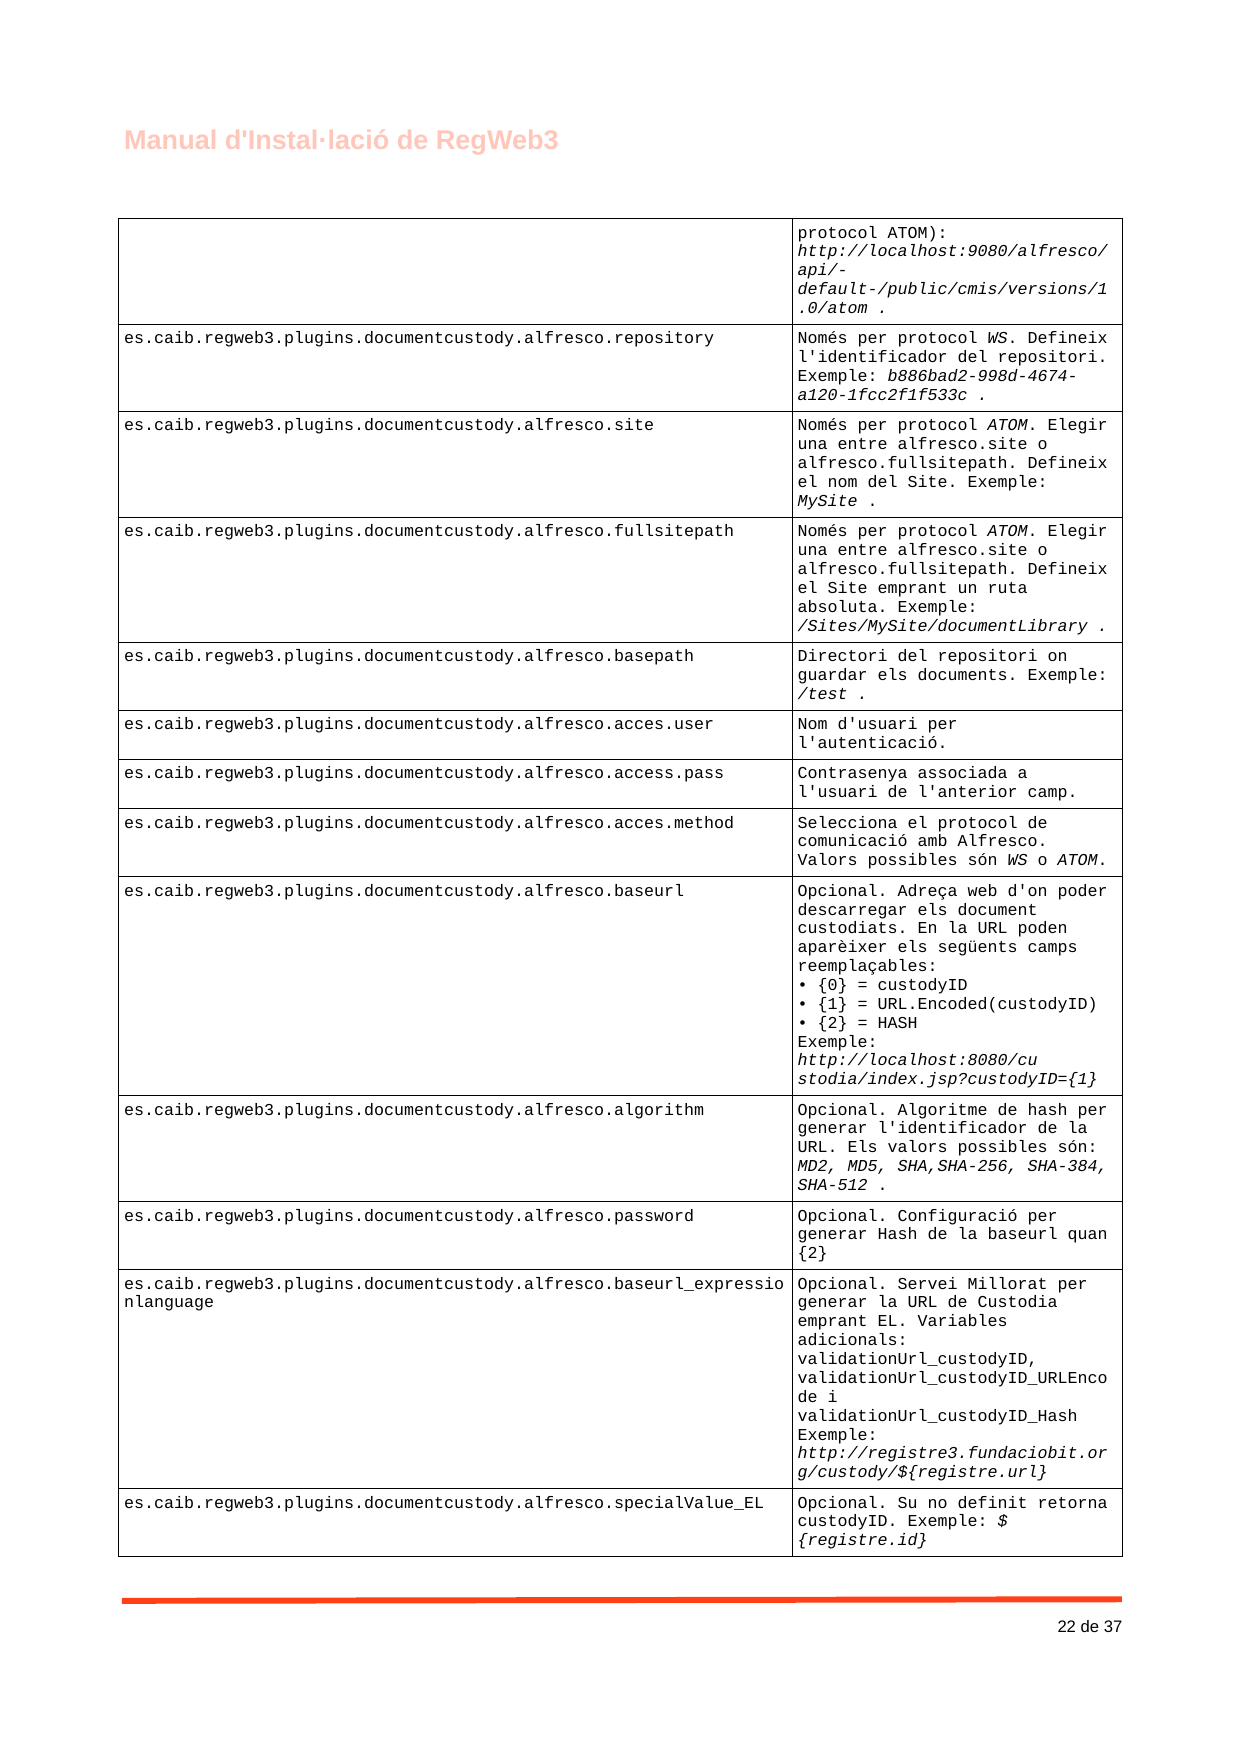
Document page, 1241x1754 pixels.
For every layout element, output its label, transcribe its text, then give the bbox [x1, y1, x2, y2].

table_cell Només per protocol WS. Defineix l'identificador del repositori. Exemple: b886bad2-998d-4674-a120-1fcc2f1f533c . [793, 325, 1122, 411]
table_cell es.caib.regweb3.plugins.documentcustody.alfresco.acces.user [119, 711, 792, 759]
table_cell Contrasenya associada a l'usuari de l'anterior camp. [793, 760, 1122, 808]
table_cell es.caib.regweb3.plugins.documentcustody.alfresco.site [119, 412, 792, 517]
table_cell protocol ATOM): http://localhost:9080/alfresco/api/- default-/public/cmis/versions/1.0/atom . [793, 219, 1122, 324]
table_cell es.caib.regweb3.plugins.documentcustody.alfresco.repository [119, 325, 792, 411]
table_cell Opcional. Configuració per generar Hash de la baseurl quan {2} [793, 1202, 1122, 1269]
table_cell Opcional. Su no definit retorna custodyID. Exemple: ${registre.id} [793, 1489, 1122, 1556]
table_cell es.caib.regweb3.plugins.documentcustody.alfresco.password [119, 1202, 792, 1269]
table_cell Directori del repositori on guardar els documents. Exemple: /test . [793, 643, 1122, 710]
table_cell Opcional. Servei Millorat per generar la URL de Custodia emprant EL. Variables adicionals: validationUrl_custodyID, validationUrl_custodyID_URLEncode i validationUrl_custodyID_Hash Exemple: http://registre3.fundaciobit.org/custody/${registre.url} [793, 1270, 1122, 1488]
table_cell es.caib.regweb3.plugins.documentcustody.alfresco.specialValue_EL [119, 1489, 792, 1556]
table_cell es.caib.regweb3.plugins.documentcustody.alfresco.access.pass [119, 760, 792, 808]
table_cell [119, 219, 792, 324]
table_cell Opcional. Algoritme de hash per generar l'identificador de la URL. Els valors possibles són: MD2, MD5, SHA,SHA-256, SHA-384, SHA-512 . [793, 1096, 1122, 1201]
table_cell es.caib.regweb3.plugins.documentcustody.alfresco.fullsitepath [119, 518, 792, 642]
table_cell Opcional. Adreça web d'on poder descarregar els document custodiats. En la URL poden aparèixer els següents camps reemplaçables: • {0} = custodyID • {1} = URL.Encoded(custodyID) • {2} = HASH Exemple: http://localhost:8080/cu stodia/index.jsp?custodyID={1} [793, 877, 1122, 1095]
table_cell es.caib.regweb3.plugins.documentcustody.alfresco.baseurl_expressionlanguage [119, 1270, 792, 1488]
table_cell es.caib.regweb3.plugins.documentcustody.alfresco.baseurl [119, 877, 792, 1095]
table_cell Només per protocol ATOM. Elegir una entre alfresco.site o alfresco.fullsitepath. Defineix el Site emprant un ruta absoluta. Exemple: /Sites/MySite/documentLibrary . [793, 518, 1122, 642]
table_cell es.caib.regweb3.plugins.documentcustody.alfresco.basepath [119, 643, 792, 710]
table_cell es.caib.regweb3.plugins.documentcustody.alfresco.acces.method [119, 809, 792, 876]
table_cell Només per protocol ATOM. Elegir una entre alfresco.site o alfresco.fullsitepath. Defineix el nom del Site. Exemple: MySite . [793, 412, 1122, 517]
table_cell es.caib.regweb3.plugins.documentcustody.alfresco.algorithm [119, 1096, 792, 1201]
table_cell Selecciona el protocol de comunicació amb Alfresco. Valors possibles són WS o ATOM. [793, 809, 1122, 876]
table_cell Nom d'usuari per l'autenticació. [793, 711, 1122, 759]
